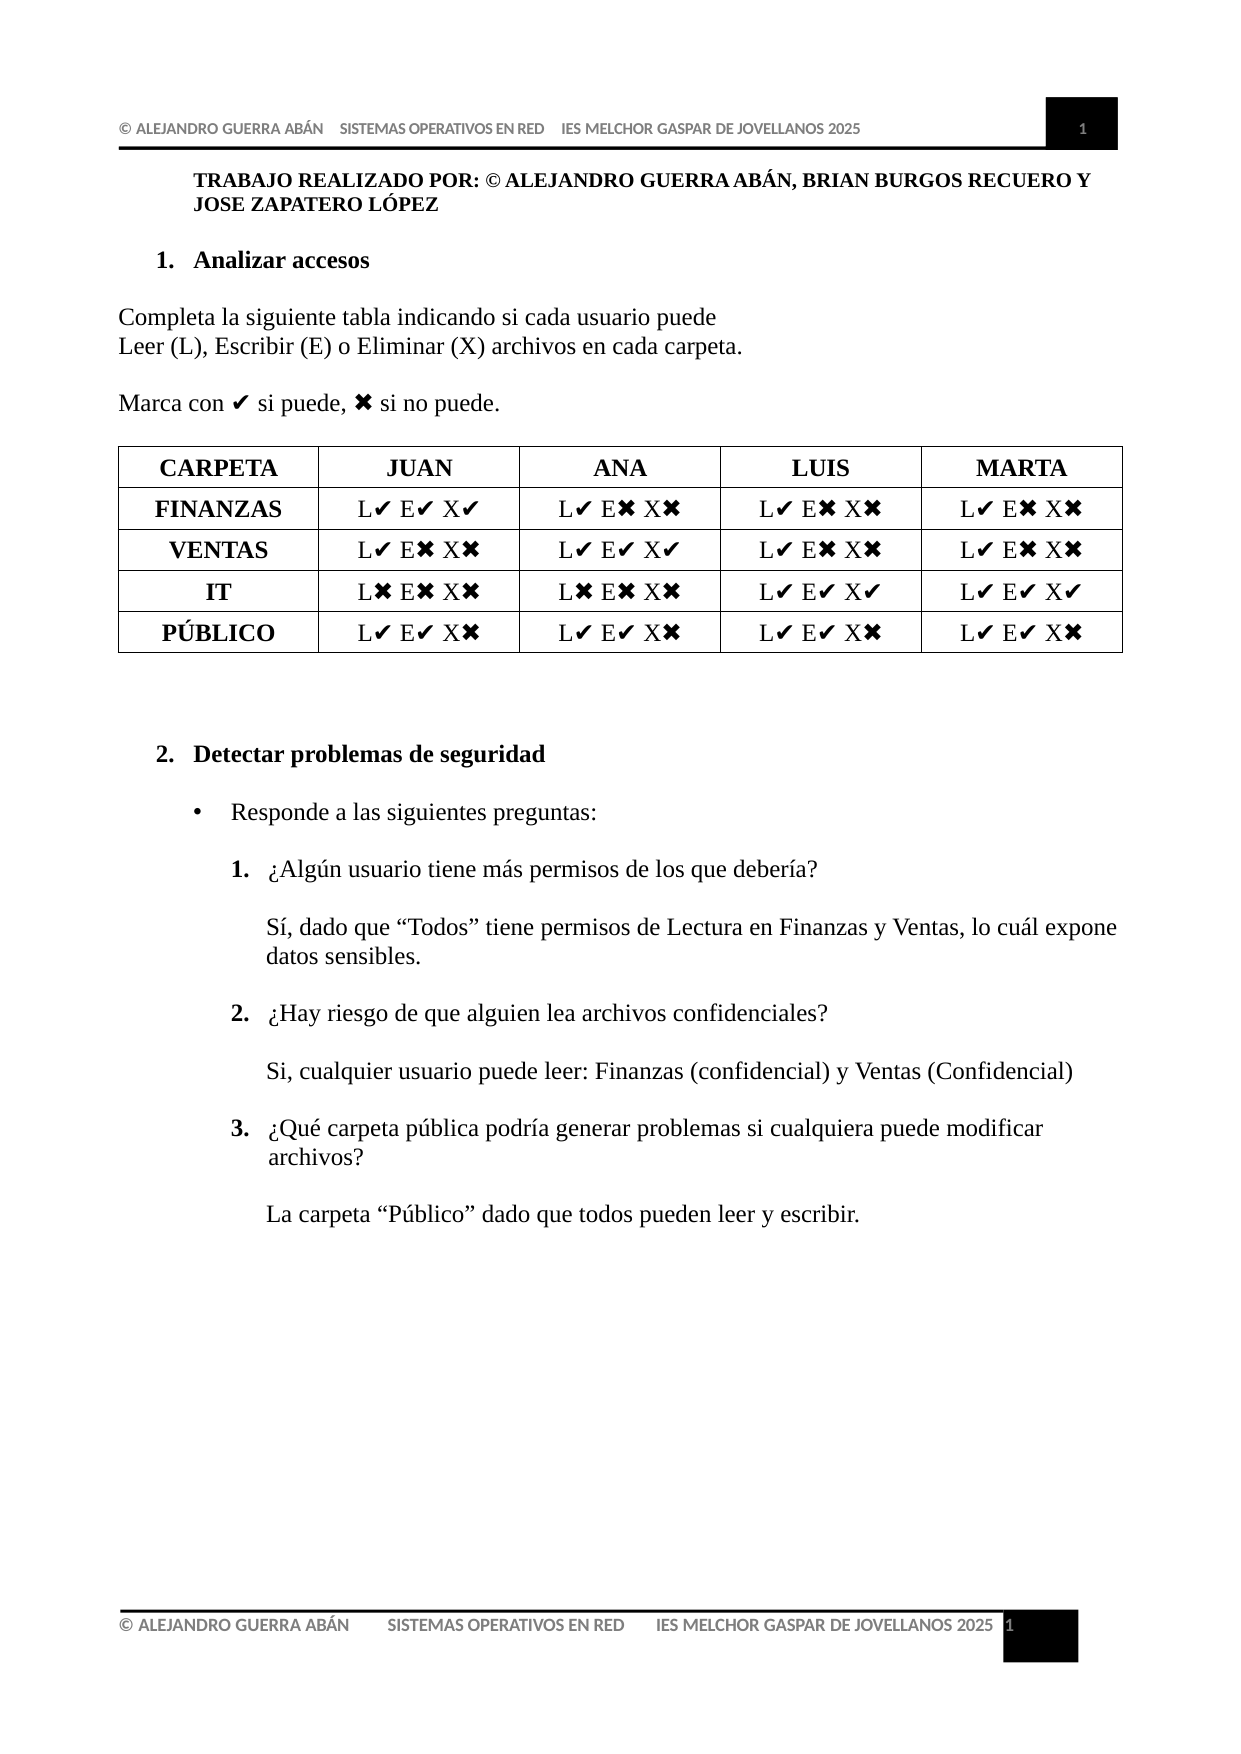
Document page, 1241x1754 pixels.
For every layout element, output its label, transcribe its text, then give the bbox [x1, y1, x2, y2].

table_cell L✔ E✔ X✔ [922, 571, 1122, 611]
list ¿Algún usuario tiene más permisos de los que debería? [231, 854, 1122, 883]
table_header CARPETA [119, 447, 318, 487]
table_cell L✔ E✖ X✖ [922, 530, 1122, 570]
table_cell L✔ E✔ X✖ [721, 612, 921, 652]
table_cell L✔ E✔ X✔ [721, 571, 921, 611]
table_cell VENTAS [119, 530, 318, 570]
text Completa la siguiente tabla indicando si cada usuario puede [118, 302, 1122, 331]
table_cell PÚBLICO [119, 612, 318, 652]
list Analizar accesos [156, 245, 1122, 273]
table_cell FINANZAS [119, 488, 318, 528]
table_header ANA [520, 447, 720, 487]
table_cell L✖ E✖ X✖ [319, 571, 519, 611]
table_cell L✔ E✔ X✔ [319, 488, 519, 528]
table_cell L✔ E✖ X✖ [721, 488, 921, 528]
text Si, cualquier usuario puede leer: Finanzas (confidencial) y Ventas (Confidencial) [118, 1056, 1122, 1084]
table_cell L✔ E✖ X✖ [922, 488, 1122, 528]
table_cell L✔ E✔ X✖ [319, 612, 519, 652]
table_header JUAN [319, 447, 519, 487]
table_header MARTA [922, 447, 1122, 487]
text Leer (L), Escribir (E) o Eliminar (X) archivos en cada carpeta. [118, 331, 1122, 360]
table_cell L✔ E✔ X✖ [520, 612, 720, 652]
list TRABAJO REALIZADO POR: © ALEJANDRO GUERRA ABÁN, BRIAN BURGOS RECUERO Y JOSE ZAPATERO LÓPEZ [156, 168, 1122, 216]
list ¿Qué carpeta pública podría generar problemas si cualquiera puede modificar archivos? [231, 1113, 1122, 1171]
table_header LUIS [721, 447, 921, 487]
table_cell L✔ E✖ X✖ [721, 530, 921, 570]
table_cell IT [119, 571, 318, 611]
list Detectar problemas de seguridad [156, 739, 1122, 768]
table_cell L✔ E✔ X✔ [520, 530, 720, 570]
list Responde a las siguientes preguntas: [193, 797, 1122, 826]
table_cell L✖ E✖ X✖ [520, 571, 720, 611]
table_cell L✔ E✖ X✖ [520, 488, 720, 528]
text Sí, dado que “Todos” tiene permisos de Lectura en Finanzas y Ventas, lo cuál expone datos sensibles. [118, 912, 1122, 969]
text La carpeta “Público” dado que todos pueden leer y escribir. [118, 1199, 1122, 1228]
text Marca con ✔ si puede, ✖ si no puede. [118, 388, 1122, 417]
table_cell L✔ E✔ X✖ [922, 612, 1122, 652]
list ¿Hay riesgo de que alguien lea archivos confidenciales? [231, 998, 1122, 1027]
table_cell L✔ E✖ X✖ [319, 530, 519, 570]
